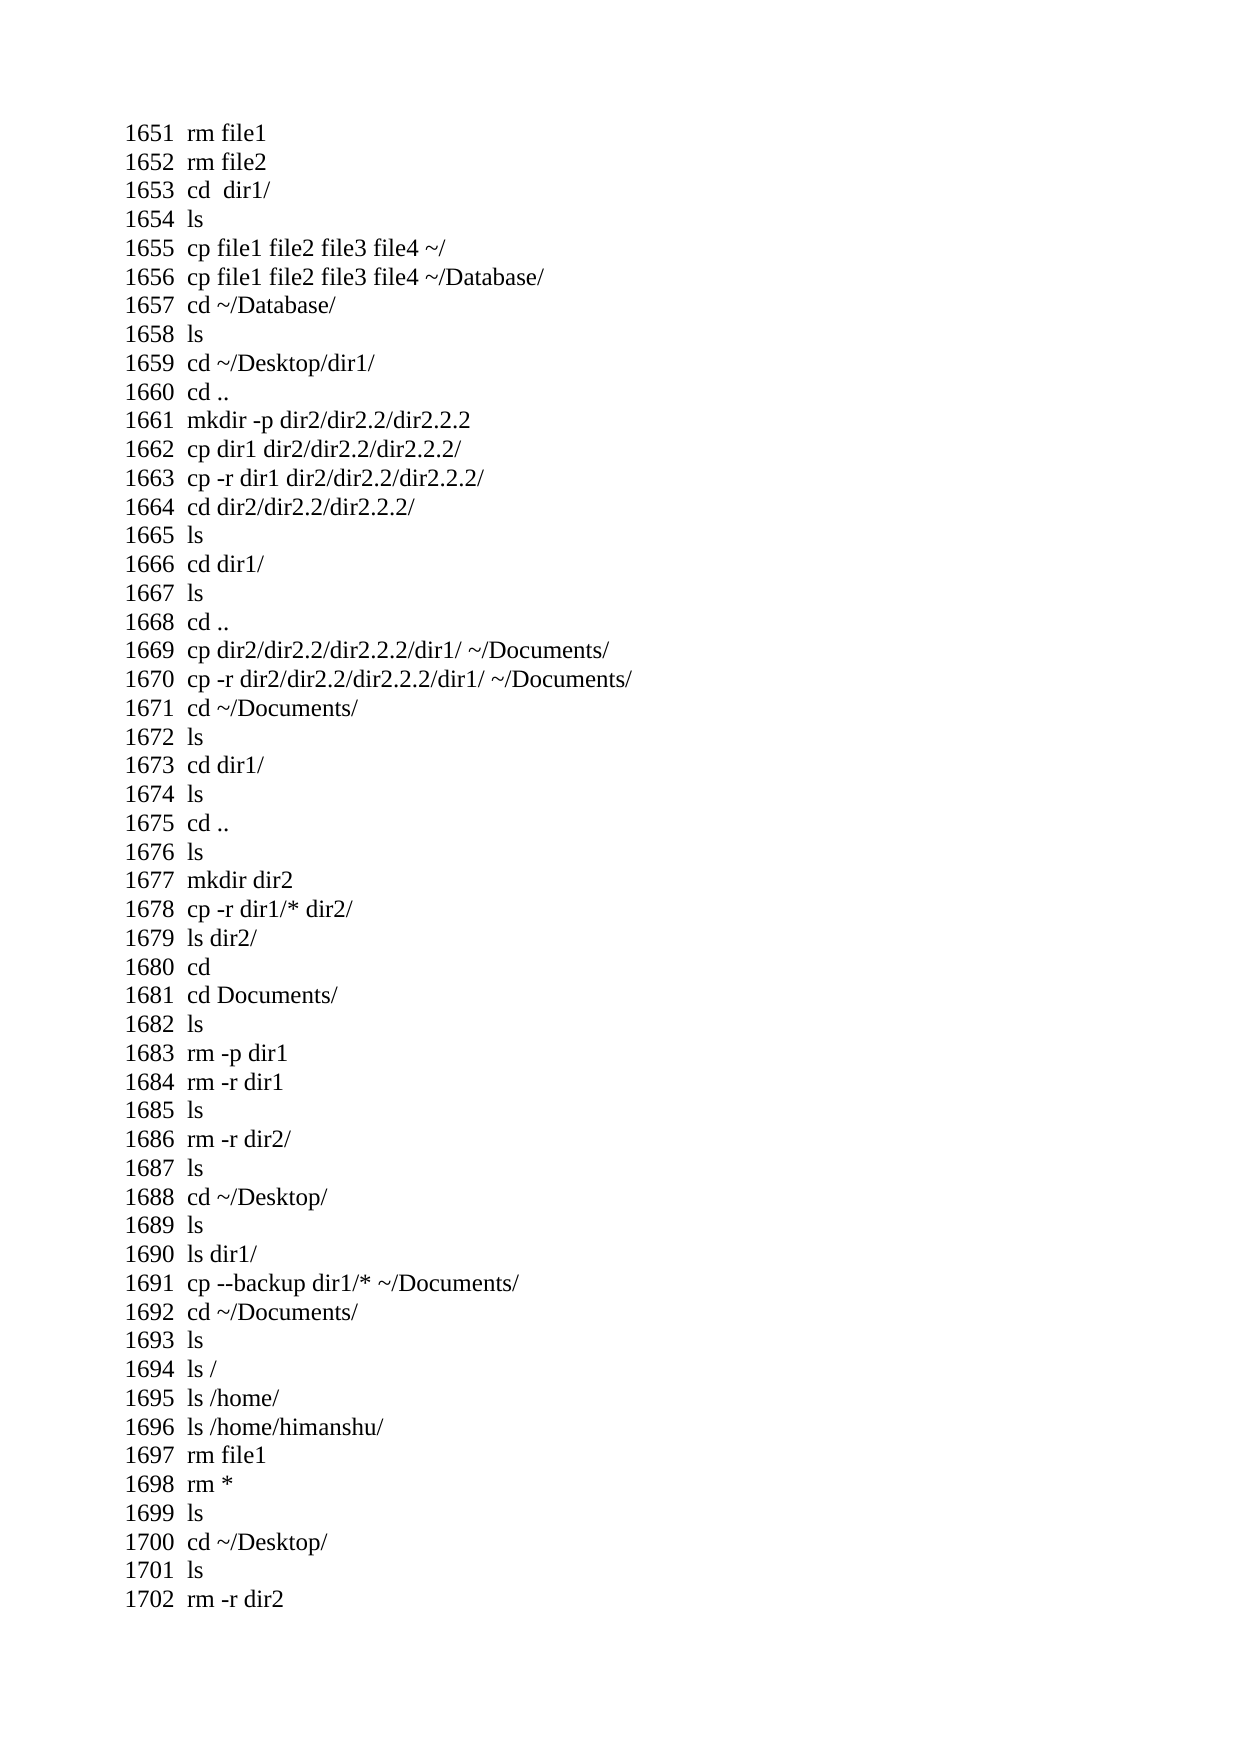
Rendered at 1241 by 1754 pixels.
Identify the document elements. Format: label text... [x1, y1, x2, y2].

text 1683 rm -p dir1 [118, 1038, 1122, 1067]
text 1656 cp file1 file2 file3 file4 ~/Database/ [118, 262, 1122, 291]
text 1674 ls [118, 779, 1122, 808]
text 1686 rm -r dir2/ [118, 1124, 1122, 1153]
text 1665 ls [118, 521, 1122, 549]
text 1666 cd dir1/ [118, 549, 1122, 578]
text 1655 cp file1 file2 file3 file4 ~/ [118, 233, 1122, 262]
text 1681 cd Documents/ [118, 981, 1122, 1009]
text 1689 ls [118, 1211, 1122, 1239]
text 1659 cd ~/Desktop/dir1/ [118, 348, 1122, 377]
text 1688 cd ~/Desktop/ [118, 1182, 1122, 1211]
text 1664 cd dir2/dir2.2/dir2.2.2/ [118, 492, 1122, 521]
text 1658 ls [118, 319, 1122, 348]
text 1670 cp -r dir2/dir2.2/dir2.2.2/dir1/ ~/Documents/ [118, 664, 1122, 693]
text 1660 cd .. [118, 377, 1122, 406]
text 1701 ls [118, 1556, 1122, 1584]
text 1690 ls dir1/ [118, 1239, 1122, 1268]
text 1679 ls dir2/ [118, 923, 1122, 952]
text 1691 cp --backup dir1/* ~/Documents/ [118, 1268, 1122, 1297]
text 1692 cd ~/Documents/ [118, 1297, 1122, 1326]
text 1653 cd dir1/ [118, 176, 1122, 204]
text 1684 rm -r dir1 [118, 1067, 1122, 1096]
text 1695 ls /home/ [118, 1383, 1122, 1412]
text 1654 ls [118, 204, 1122, 233]
text 1676 ls [118, 837, 1122, 866]
text 1668 cd .. [118, 607, 1122, 636]
text 1699 ls [118, 1498, 1122, 1527]
text 1687 ls [118, 1153, 1122, 1182]
text 1678 cp -r dir1/* dir2/ [118, 894, 1122, 923]
text 1677 mkdir dir2 [118, 866, 1122, 894]
text 1673 cd dir1/ [118, 751, 1122, 779]
text 1662 cp dir1 dir2/dir2.2/dir2.2.2/ [118, 434, 1122, 463]
text 1697 rm file1 [118, 1441, 1122, 1469]
text 1667 ls [118, 578, 1122, 607]
text 1675 cd .. [118, 808, 1122, 837]
text 1698 rm * [118, 1469, 1122, 1498]
text 1651 rm file1 [118, 118, 1122, 147]
text 1696 ls /home/himanshu/ [118, 1412, 1122, 1441]
text 1682 ls [118, 1009, 1122, 1038]
text 1657 cd ~/Database/ [118, 291, 1122, 319]
text 1661 mkdir -p dir2/dir2.2/dir2.2.2 [118, 406, 1122, 434]
text 1663 cp -r dir1 dir2/dir2.2/dir2.2.2/ [118, 463, 1122, 492]
text 1652 rm file2 [118, 147, 1122, 176]
text 1671 cd ~/Documents/ [118, 693, 1122, 722]
text 1694 ls / [118, 1354, 1122, 1383]
text 1700 cd ~/Desktop/ [118, 1527, 1122, 1556]
text 1669 cp dir2/dir2.2/dir2.2.2/dir1/ ~/Documents/ [118, 636, 1122, 664]
text 1702 rm -r dir2 [118, 1584, 1122, 1613]
text 1685 ls [118, 1096, 1122, 1124]
text 1680 cd [118, 952, 1122, 981]
text 1672 ls [118, 722, 1122, 751]
text 1693 ls [118, 1326, 1122, 1354]
